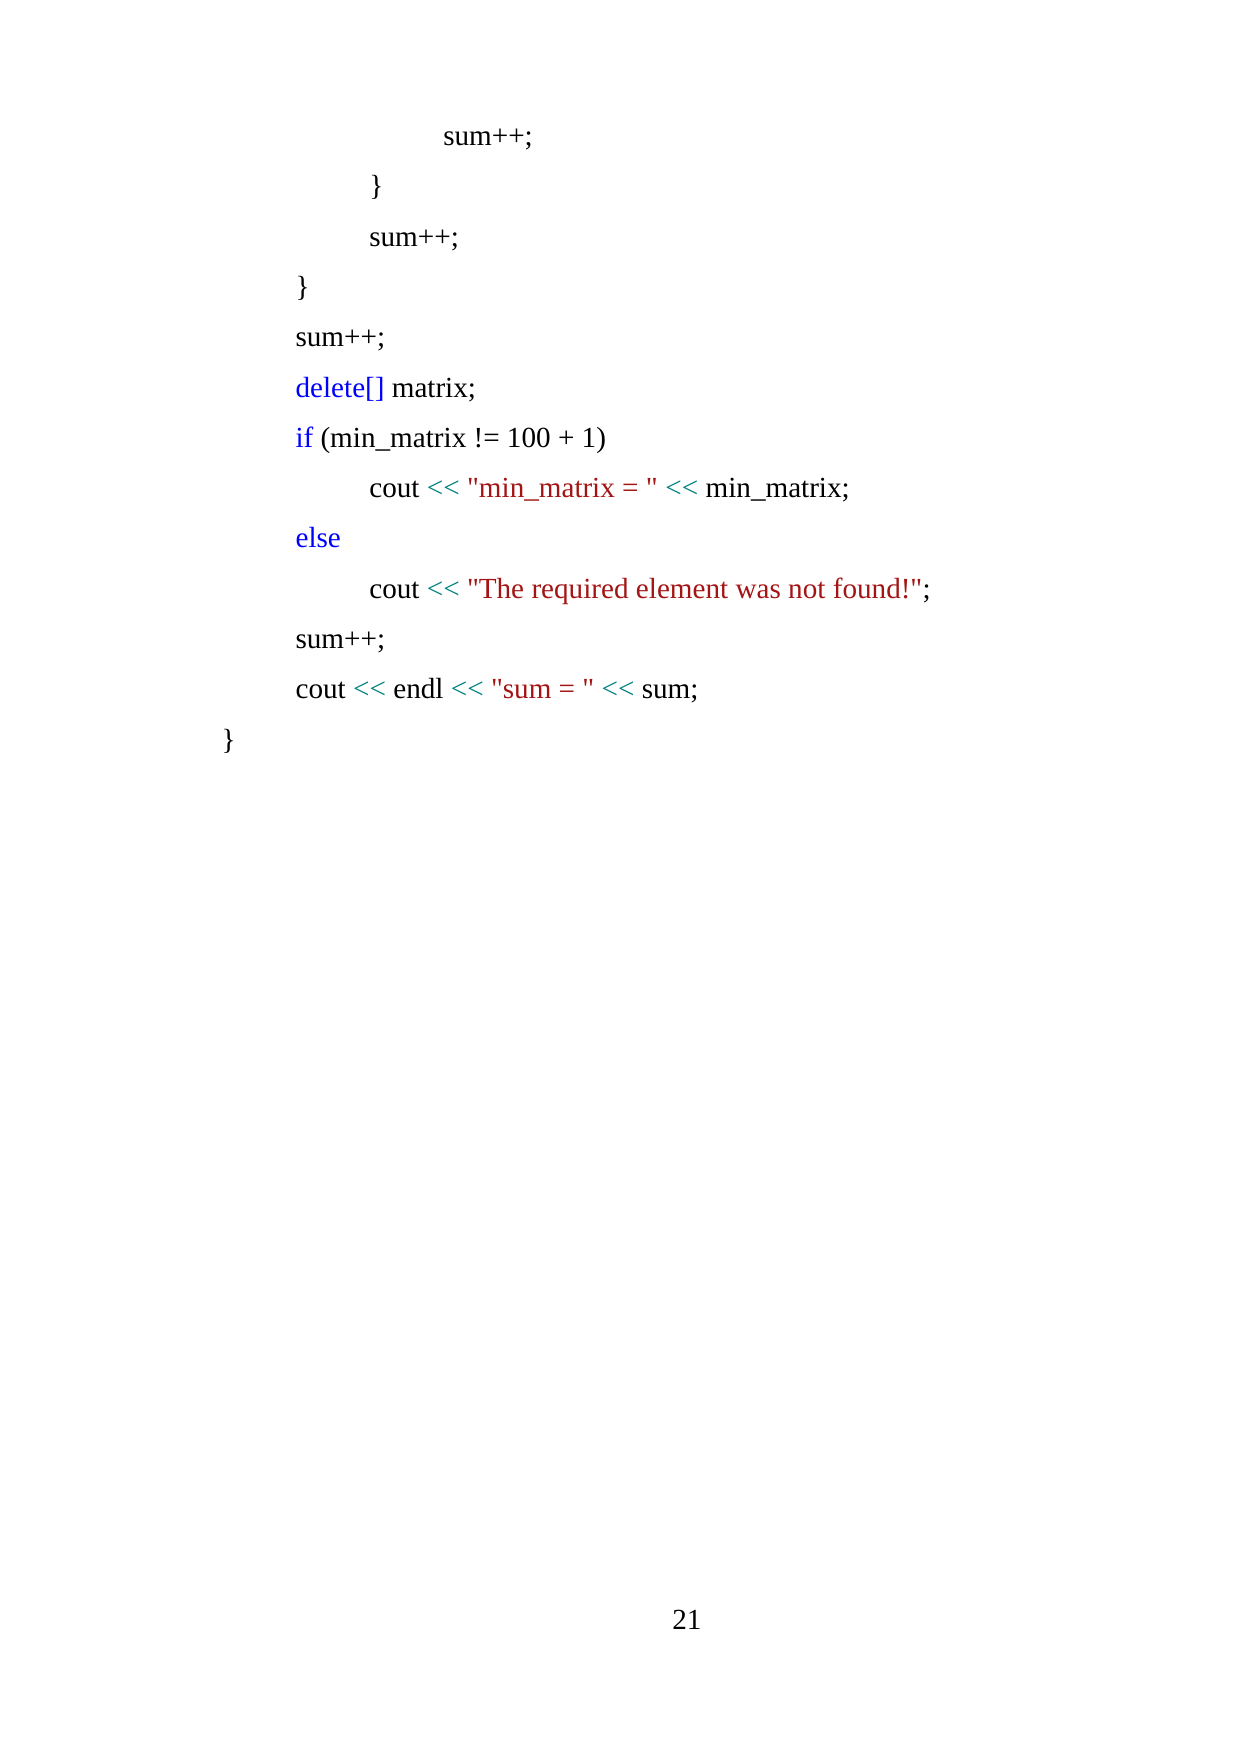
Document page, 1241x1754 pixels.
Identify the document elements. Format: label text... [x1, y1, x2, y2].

text sum++; [148, 118, 1152, 152]
text cout << "min_matrix = " << min_matrix; [148, 470, 1152, 504]
text sum++; [148, 319, 1152, 353]
text cout << "The required element was not found!"; [148, 571, 1152, 604]
text sum++; [148, 219, 1152, 252]
text sum++; [148, 621, 1152, 655]
text else [148, 521, 1152, 554]
text cout << endl << "sum = " << sum; [148, 672, 1152, 705]
text } [148, 269, 1152, 303]
text } [148, 722, 1152, 755]
text if (min_matrix != 100 + 1) [148, 420, 1152, 453]
text delete[] matrix; [148, 370, 1152, 403]
text } [148, 168, 1152, 202]
